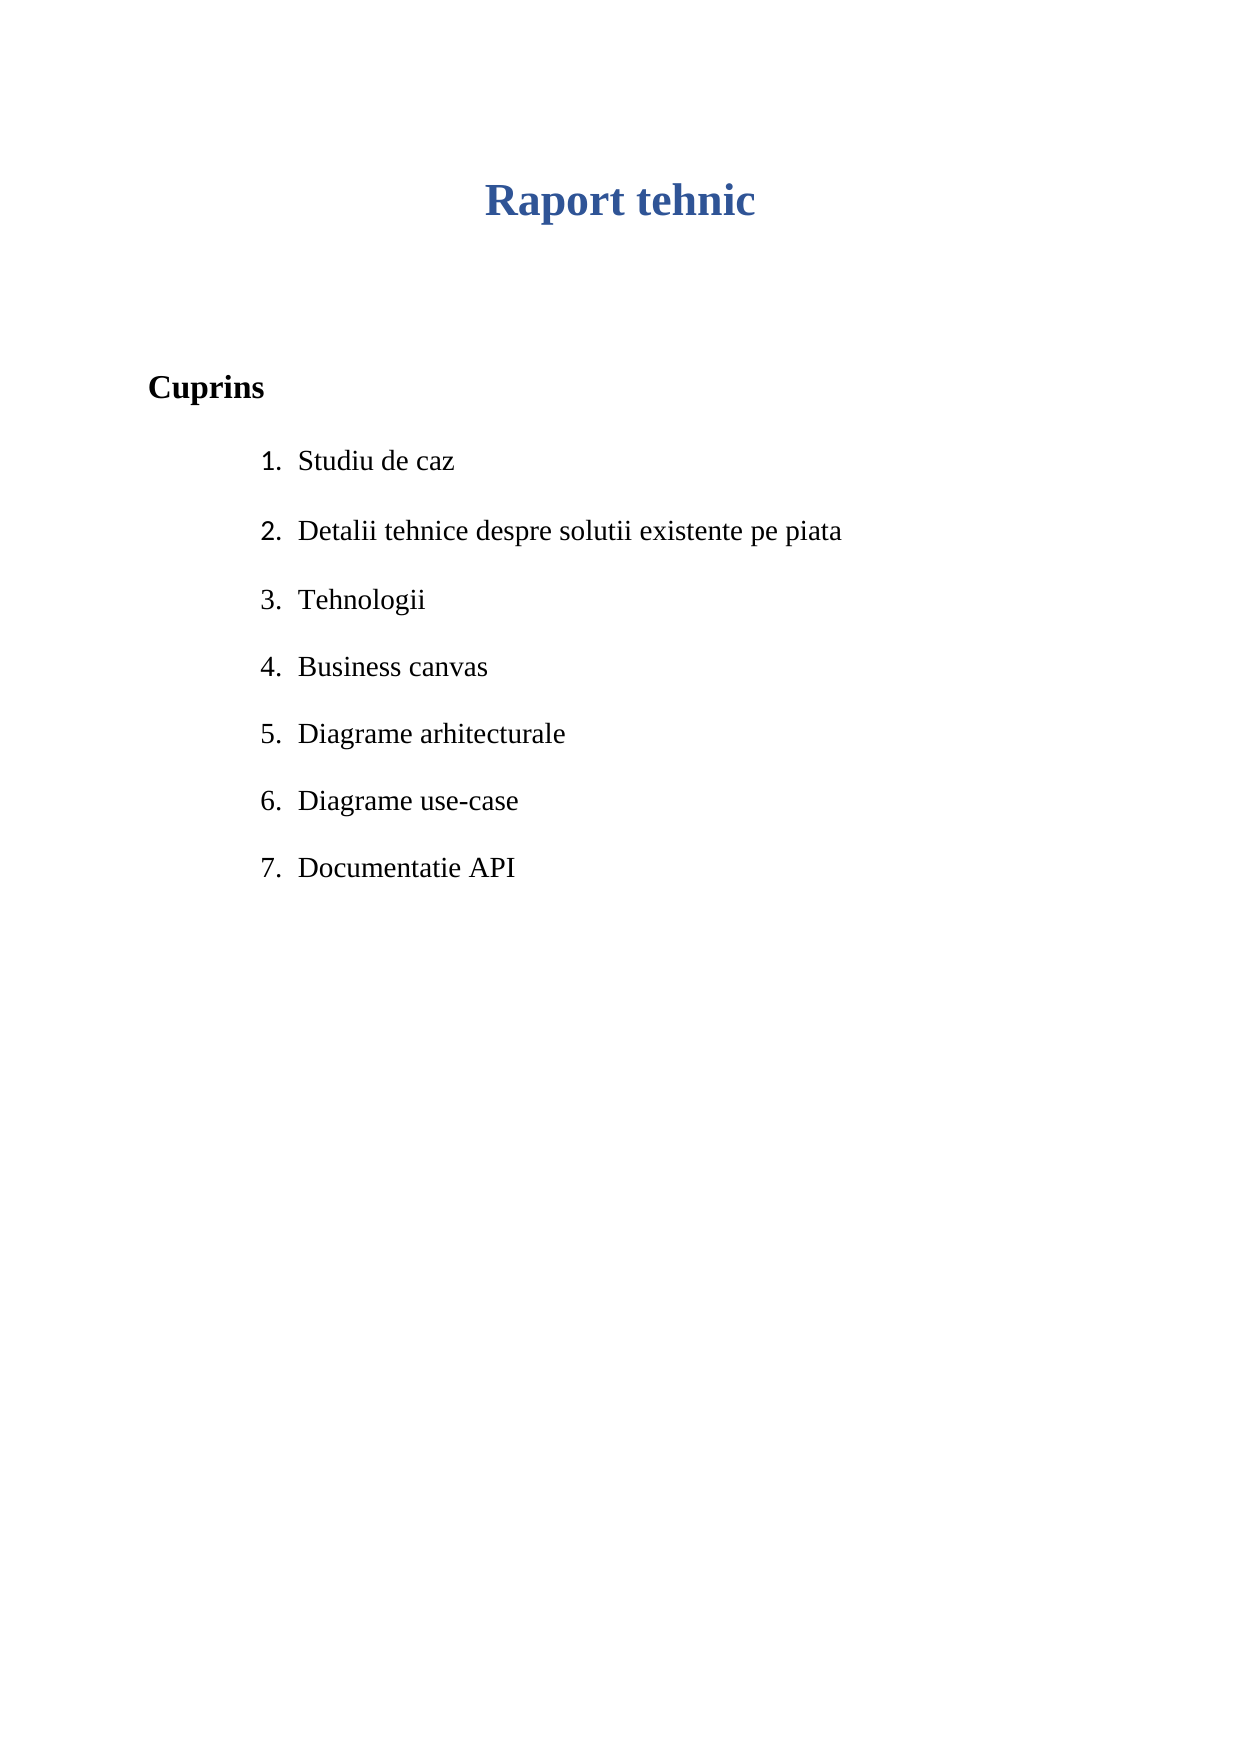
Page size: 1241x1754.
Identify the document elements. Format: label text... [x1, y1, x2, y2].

list Documentatie API [260, 850, 1093, 883]
list Tehnologii [260, 582, 1093, 616]
list Diagrame arhitecturale [260, 716, 1093, 749]
subtitle Raport tehnic [148, 173, 1093, 225]
list Studiu de caz [260, 442, 1093, 477]
list Diagrame use-case [260, 783, 1093, 816]
text Cuprins [148, 368, 1093, 406]
list Detalii tehnice despre solutii existente pe piata [260, 512, 1093, 547]
list Business canvas [260, 649, 1093, 682]
